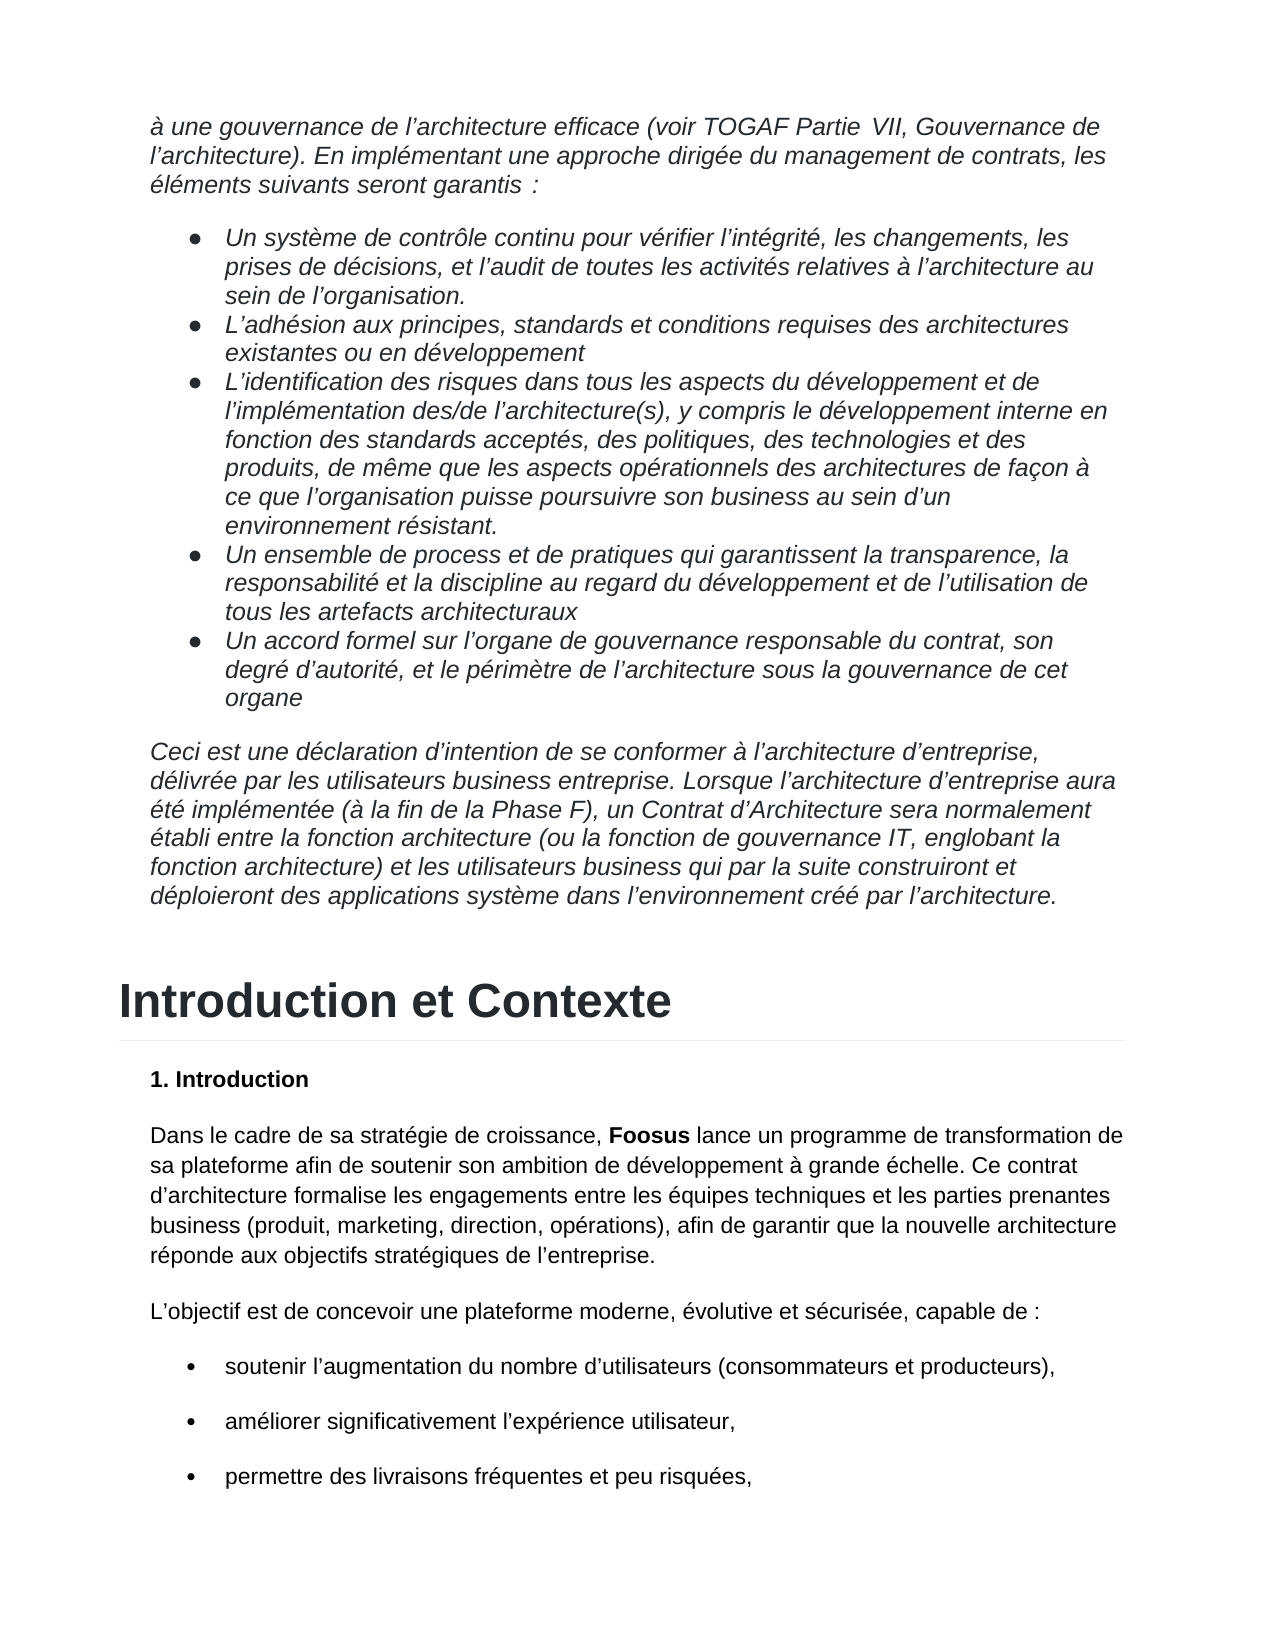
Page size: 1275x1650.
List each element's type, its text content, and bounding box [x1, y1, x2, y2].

list améliorer significativement l’expérience utilisateur, [187, 1408, 1125, 1434]
text Ceci est une déclaration d’intention de se conformer à l’architecture d’entreprise, délivrée par les utilisateurs business entreprise. Lorsque l’architecture d’entreprise aura été implémentée (à la fin de la Phase F), un Contrat d’Architecture sera normalement établi entre la fonction architecture (ou la fonction de gouvernance IT, englobant la fonction architecture) et les utilisateurs business qui par la suite construiront et déploieront des applications système dans l’environnement créé par l’architecture. [150, 737, 1125, 910]
text L’objectif est de concevoir une plateforme moderne, évolutive et sécurisée, capable de : [150, 1298, 1125, 1324]
text à une gouvernance de l’architecture efficace (voir TOGAF Partie VII, Gouvernance de l’architecture). En implémentant une approche dirigée du management de contrats, les éléments suivants seront garantis : [150, 112, 1125, 198]
list Un système de contrôle continu pour vérifier l’intégrité, les changements, les prises de décisions, et l’audit de toutes les activités relatives à l’architecture au sein de l’organisation. [187, 223, 1125, 310]
list soutenir l’augmentation du nombre d’utilisateurs (consommateurs et producteurs), [187, 1353, 1125, 1379]
list Un ensemble de process et de pratiques qui garantissent la transparence, la responsabilité et la discipline au regard du développement et de l’utilisation de tous les artefacts architecturaux [187, 540, 1125, 626]
list permettre des livraisons fréquentes et peu risquées, [187, 1463, 1125, 1489]
subtitle Introduction et Contexte [119, 972, 1125, 1040]
list L’identification des risques dans tous les aspects du développement et de l’implémentation des/de l’architecture(s), y compris le développement interne en fonction des standards acceptés, des politiques, des technologies et des produits, de même que les aspects opérationnels des architectures de façon à ce que l’organisation puisse poursuivre son business au sein d’un environnement résistant. [187, 367, 1125, 540]
list L’adhésion aux principes, standards et conditions requises des architectures existantes ou en développement [187, 310, 1125, 367]
list Un accord formel sur l’organe de gouvernance responsable du contrat, son degré d’autorité, et le périmètre de l’architecture sous la gouvernance de cet organe [187, 626, 1125, 712]
text 1. Introduction [150, 1066, 1125, 1093]
text Dans le cadre de sa stratégie de croissance, Foosus lance un programme de transformation de sa plateforme afin de soutenir son ambition de développement à grande échelle. Ce contrat d’architecture formalise les engagements entre les équipes techniques et les parties prenantes business (produit, marketing, direction, opérations), afin de garantir que la nouvelle architecture réponde aux objectifs stratégiques de l’entreprise. [150, 1122, 1125, 1269]
